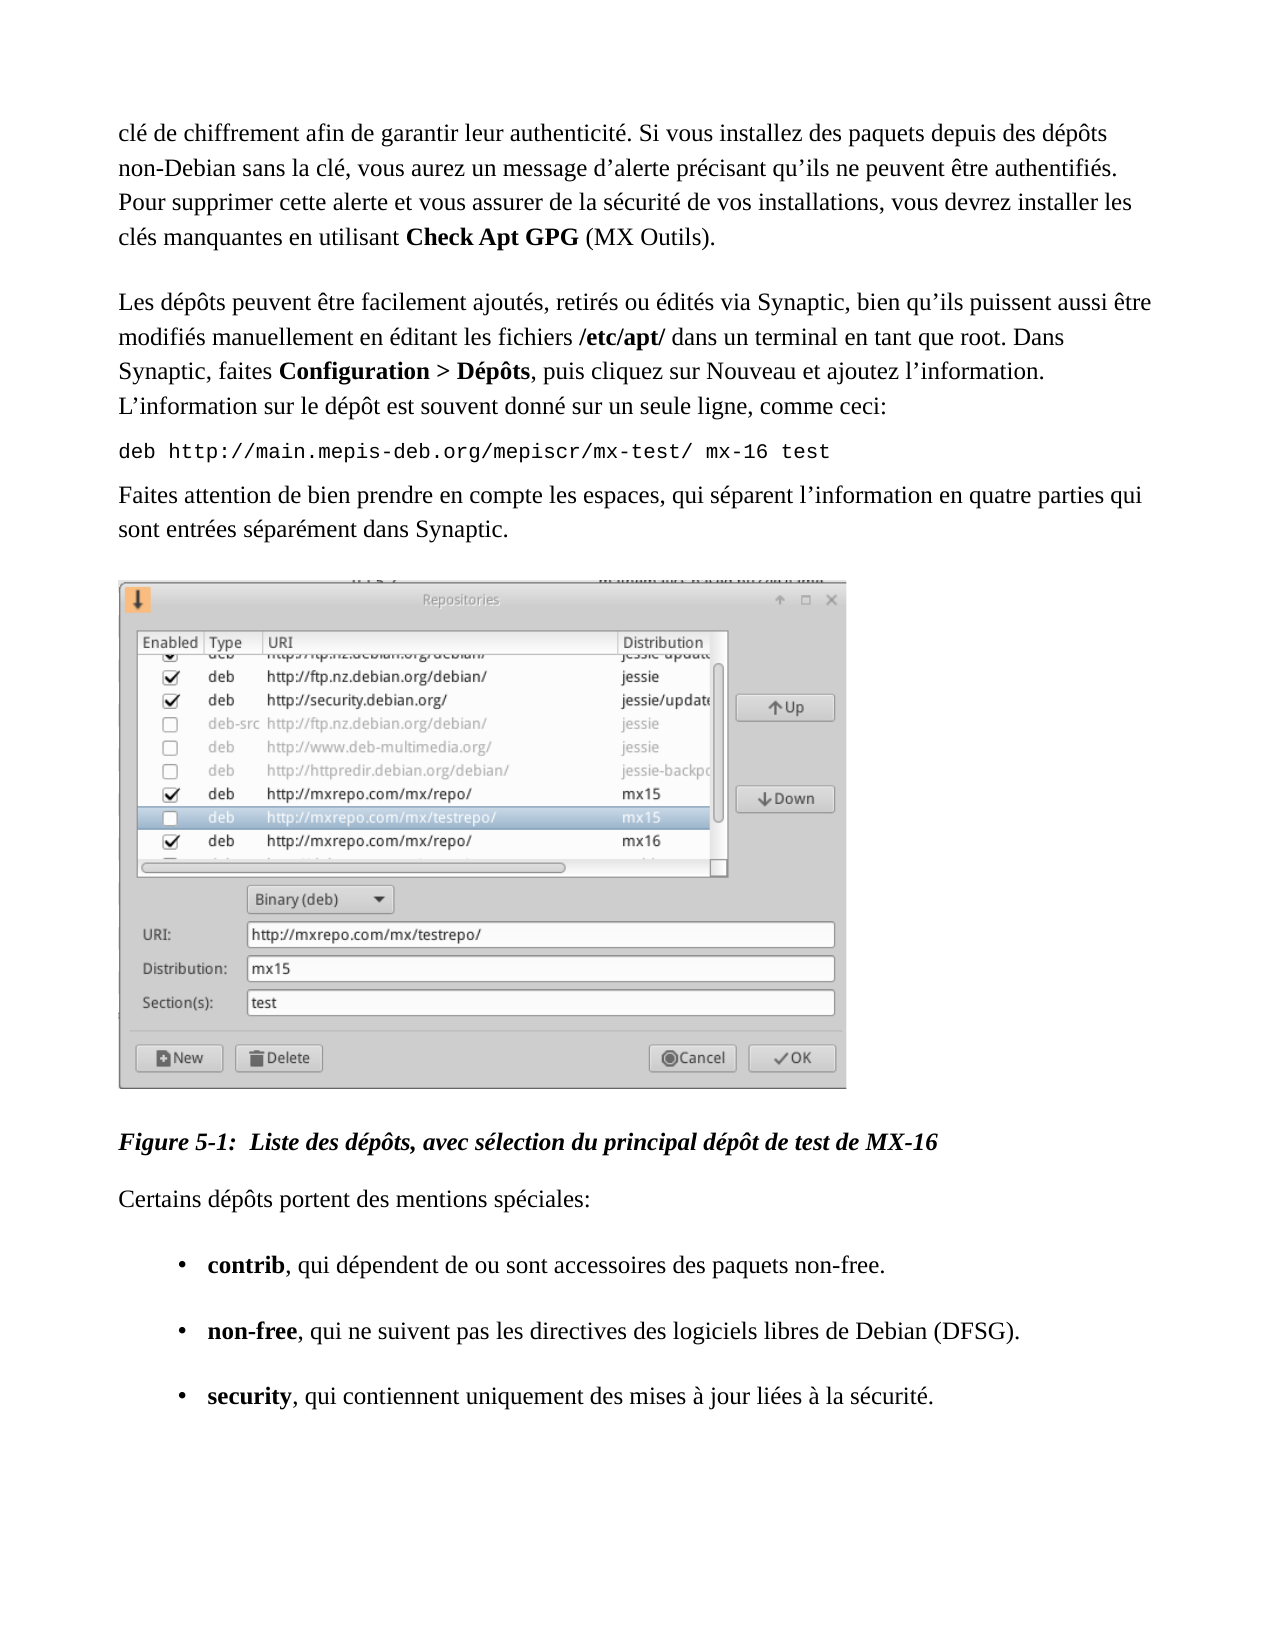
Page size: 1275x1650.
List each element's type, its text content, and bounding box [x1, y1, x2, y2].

list non-free, qui ne suivent pas les directives des logiciels libres de Debian (DFSG). [178, 1316, 1141, 1344]
list security, qui contiennent uniquement des mises à jour liées à la sécurité. [178, 1381, 1141, 1410]
text Figure 5-1: Liste des dépôts, avec sélection du principal dépôt de test de MX-16 [118, 1127, 1157, 1156]
text Les dépôts peuvent être facilement ajoutés, retirés ou édités via Synaptic, bien qu’ils puissent aussi être modifiés manuellement en éditant les fichiers /etc/apt/ dans un terminal en tant que root. Dans Synaptic, faites Configuration > Dépôts, puis cliquez sur Nouveau et ajoutez l’information. L’information sur le dépôt est souvent donné sur un seule ligne, comme ceci: [118, 287, 1157, 419]
text Faites attention de bien prendre en compte les espaces, qui séparent l’information en quatre parties qui sont entrées séparément dans Synaptic. [118, 480, 1157, 543]
list contrib, qui dépendent de ou sont accessoires des paquets non-free. [178, 1250, 1141, 1279]
text deb http://main.mepis-deb.org/mepiscr/mx-test/ mx-16 test [118, 441, 1157, 464]
text Certains dépôts portent des mentions spéciales: [118, 1184, 1157, 1213]
picture [118, 580, 847, 1089]
text clé de chiffrement afin de garantir leur authenticité. Si vous installez des paquets depuis des dépôts non-Debian sans la clé, vous aurez un message d’alerte précisant qu’ils ne peuvent être authentifiés. Pour supprimer cette alerte et vous assurer de la sécurité de vos installations, vous devrez installer les clés manquantes en utilisant Check Apt GPG (MX Outils). [118, 118, 1157, 250]
